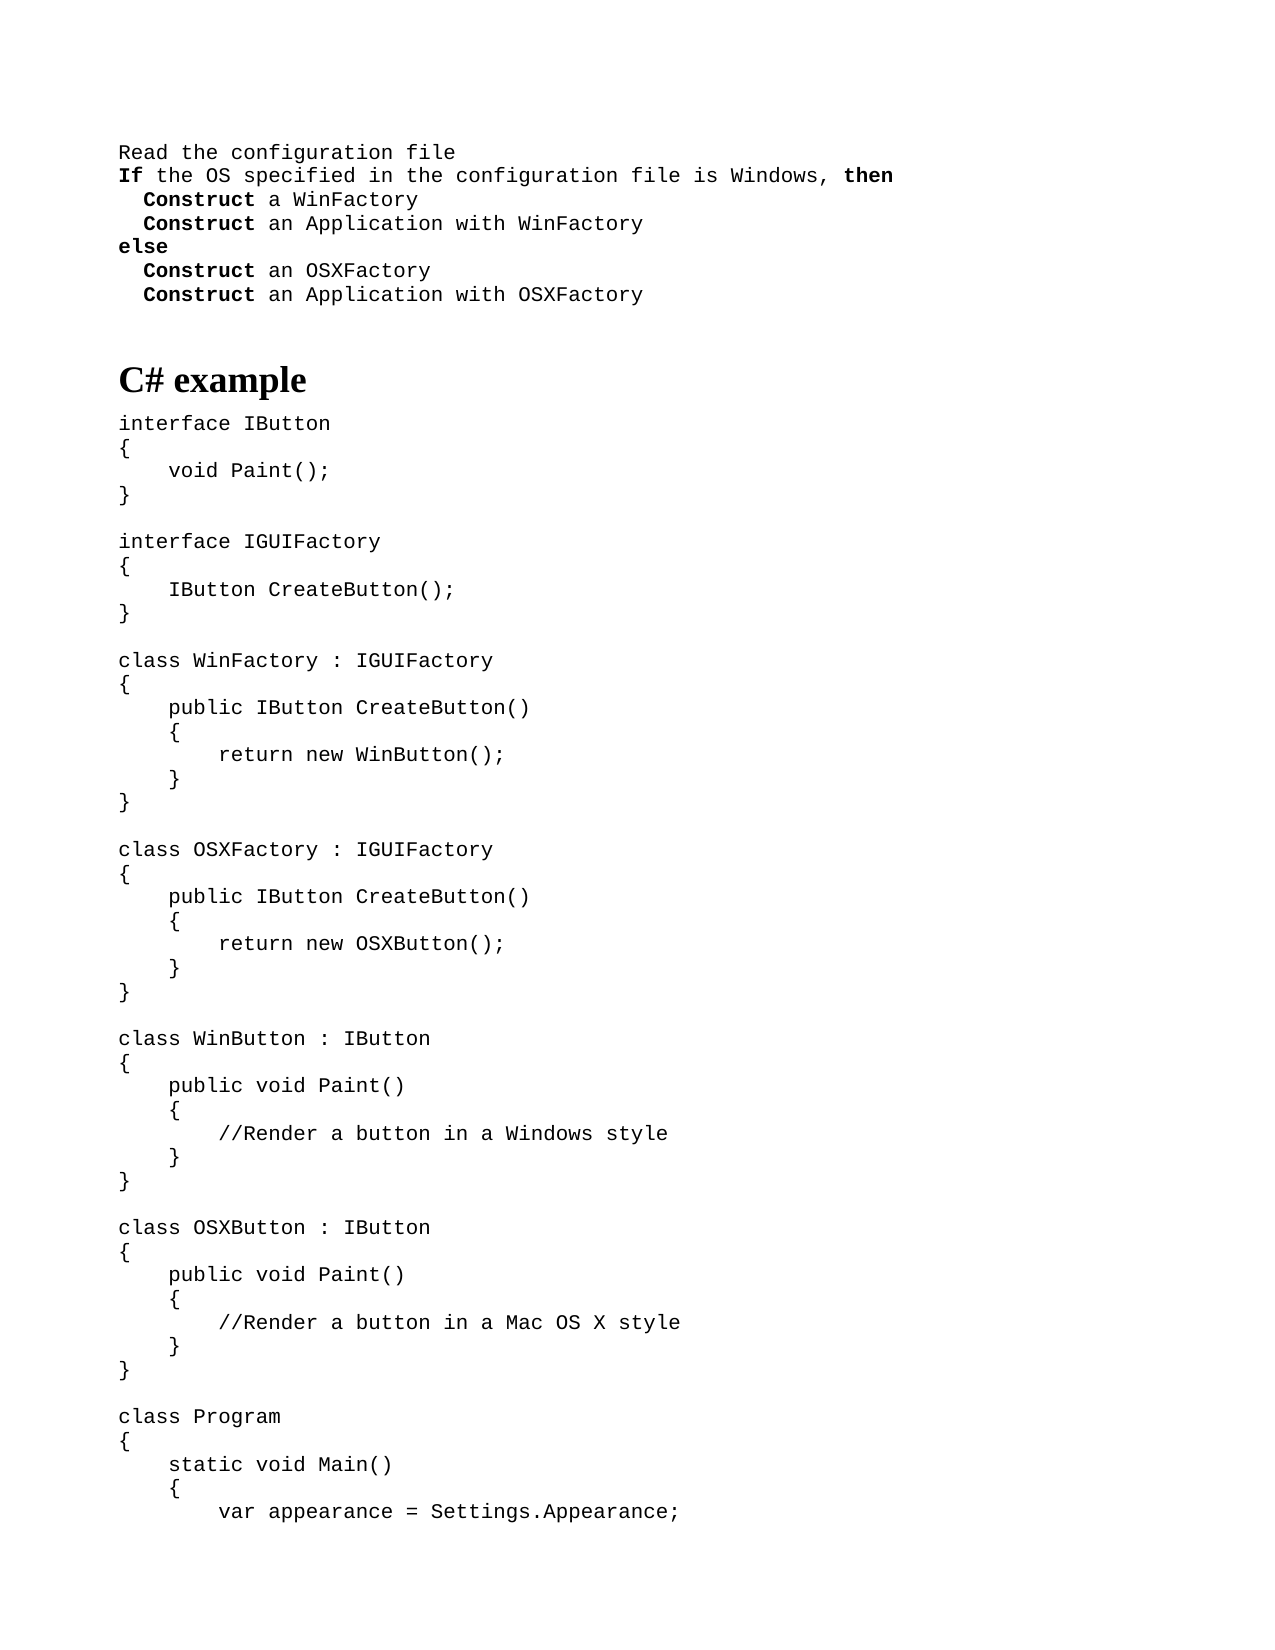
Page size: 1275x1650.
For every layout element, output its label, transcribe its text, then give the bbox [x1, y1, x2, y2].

text class Program [118, 1406, 1157, 1430]
text { [118, 721, 1157, 744]
text Construct an Application with OSXFactory [118, 284, 1157, 307]
text } [118, 602, 1157, 626]
text Read the configuration file [118, 142, 1157, 165]
text return new WinButton(); [118, 744, 1157, 768]
subtitle C# example [118, 358, 1157, 401]
text } [118, 768, 1157, 792]
text { [118, 1099, 1157, 1123]
text class WinButton : IButton [118, 1028, 1157, 1052]
text return new OSXButton(); [118, 933, 1157, 957]
text interface IButton [118, 413, 1157, 437]
text { [118, 910, 1157, 933]
text static void Main() [118, 1454, 1157, 1477]
text { [118, 1241, 1157, 1264]
text } [118, 1335, 1157, 1359]
text Construct a WinFactory [118, 189, 1157, 213]
text class OSXButton : IButton [118, 1217, 1157, 1241]
text } [118, 792, 1157, 815]
text } [118, 957, 1157, 981]
text { [118, 673, 1157, 697]
text { [118, 437, 1157, 461]
text { [118, 862, 1157, 886]
text { [118, 1052, 1157, 1075]
text { [118, 1288, 1157, 1312]
text } [118, 981, 1157, 1004]
text { [118, 1477, 1157, 1501]
text } [118, 484, 1157, 508]
text Construct an Application with WinFactory [118, 213, 1157, 236]
text void Paint(); [118, 461, 1157, 484]
text class WinFactory : IGUIFactory [118, 650, 1157, 673]
text interface IGUIFactory [118, 531, 1157, 555]
text } [118, 1359, 1157, 1383]
text public IButton CreateButton() [118, 886, 1157, 910]
text Construct an OSXFactory [118, 260, 1157, 284]
text //Render a button in a Mac OS X style [118, 1312, 1157, 1335]
text { [118, 555, 1157, 579]
text } [118, 1146, 1157, 1170]
text { [118, 1430, 1157, 1454]
text IButton CreateButton(); [118, 579, 1157, 602]
text //Render a button in a Windows style [118, 1123, 1157, 1146]
text public void Paint() [118, 1264, 1157, 1288]
text var appearance = Settings.Appearance; [118, 1501, 1157, 1524]
text else [118, 236, 1157, 260]
text } [118, 1170, 1157, 1193]
text If the OS specified in the configuration file is Windows, then [118, 165, 1157, 189]
text public void Paint() [118, 1075, 1157, 1099]
text class OSXFactory : IGUIFactory [118, 839, 1157, 862]
text public IButton CreateButton() [118, 697, 1157, 721]
